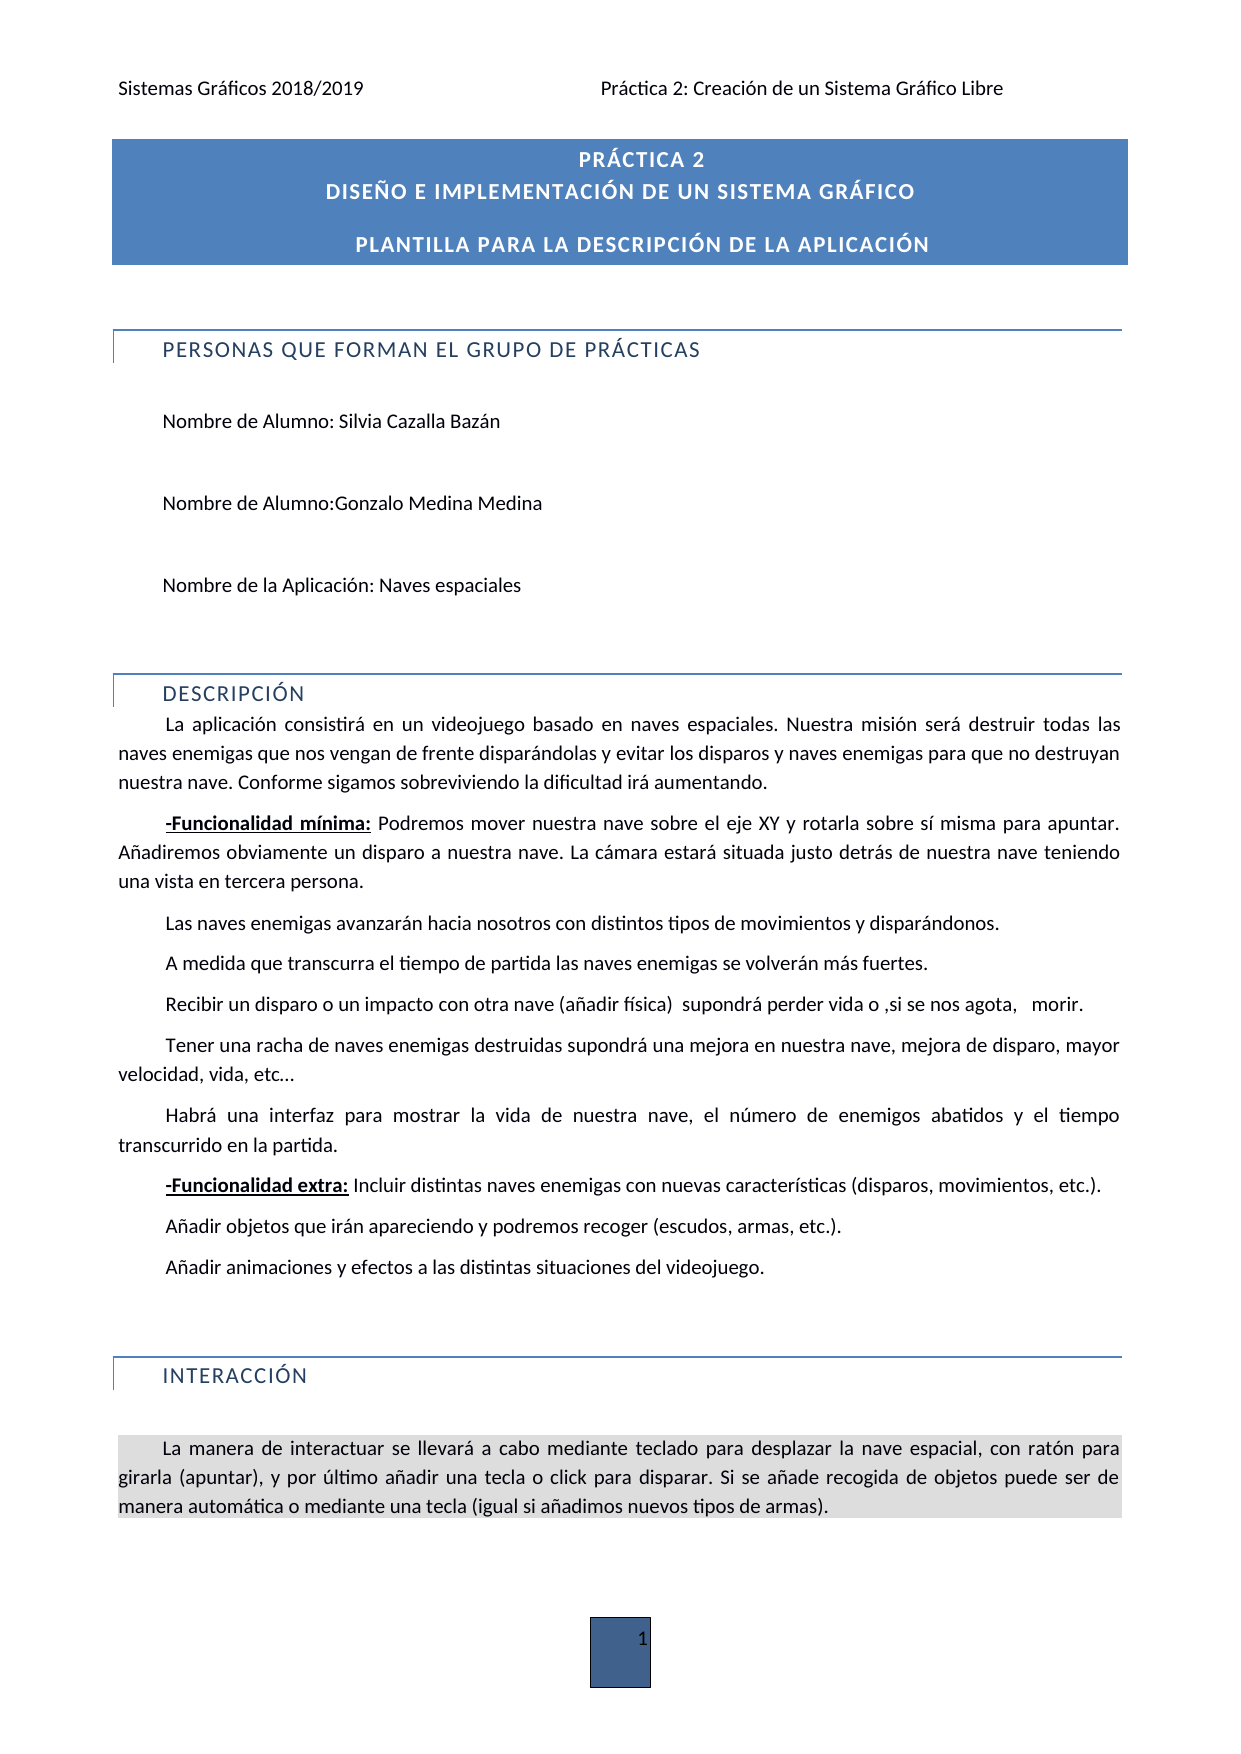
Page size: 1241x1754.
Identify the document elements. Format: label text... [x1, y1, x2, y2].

text A medida que transcurra el tiempo de partida las naves enemigas se volverán más fuertes. [118, 951, 1122, 976]
text Las naves enemigas avanzarán hacia nosotros con distintos tipos de movimientos y disparándonos. [118, 910, 1122, 935]
subtitle Plantilla para la descripción de la aplicación [118, 224, 1122, 258]
text Nombre de la Aplicación: Naves espaciales [118, 572, 1122, 597]
text Recibir un disparo o un impacto con otra nave (añadir física) supondrá perder vida o ,si se nos agota, morir. [118, 992, 1122, 1017]
subtitle interacción [114, 1358, 1122, 1390]
text Habrá una interfaz para mostrar la vida de nuestra nave, el número de enemigos abatidos y el tiempo transcurrido en la partida. [118, 1103, 1122, 1157]
text La aplicación consistirá en un videojuego basado en naves espaciales. Nuestra misión será destruir todas las naves enemigas que nos vengan de frente disparándolas y evitar los disparos y naves enemigas para que no destruyan nuestra nave. Conforme sigamos sobreviviendo la dificultad irá aumentando. [118, 711, 1122, 795]
subtitle Personas que forman el grupo de prácticas [114, 331, 1122, 363]
text -Funcionalidad extra: Incluir distintas naves enemigas con nuevas características (disparos, movimientos, etc.). [118, 1173, 1122, 1198]
text Añadir animaciones y efectos a las distintas situaciones del videojuego. [118, 1254, 1122, 1280]
text Nombre de Alumno: Silvia Cazalla Bazán [118, 408, 1122, 433]
subtitle Descripción [114, 675, 1122, 707]
text Tener una racha de naves enemigas destruidas supondrá una mejora en nuestra nave, mejora de disparo, mayor velocidad, vida, etc… [118, 1032, 1122, 1087]
text La manera de interactuar se llevará a cabo mediante teclado para desplazar la nave espacial, con ratón para girarla (apuntar), y por último añadir una tecla o click para disparar. Si se añade recogida de objetos puede ser de manera automática o mediante una tecla (igual si añadimos nuevos tipos de armas). [118, 1435, 1122, 1518]
text Añadir objetos que irán apareciendo y podremos recoger (escudos, armas, etc.). [118, 1214, 1122, 1239]
text Nombre de Alumno:Gonzalo Medina Medina [118, 490, 1122, 515]
text -Funcionalidad mínima: Podremos mover nuestra nave sobre el eje XY y rotarla sobre sí misma para apuntar. Añadiremos obviamente un disparo a nuestra nave. La cámara estará situada justo detrás de nuestra nave teniendo una vista en tercera persona. [118, 810, 1122, 894]
subtitle PRÁCTICA 2 Diseño e implementación de un sistema gráfico [118, 145, 1122, 205]
